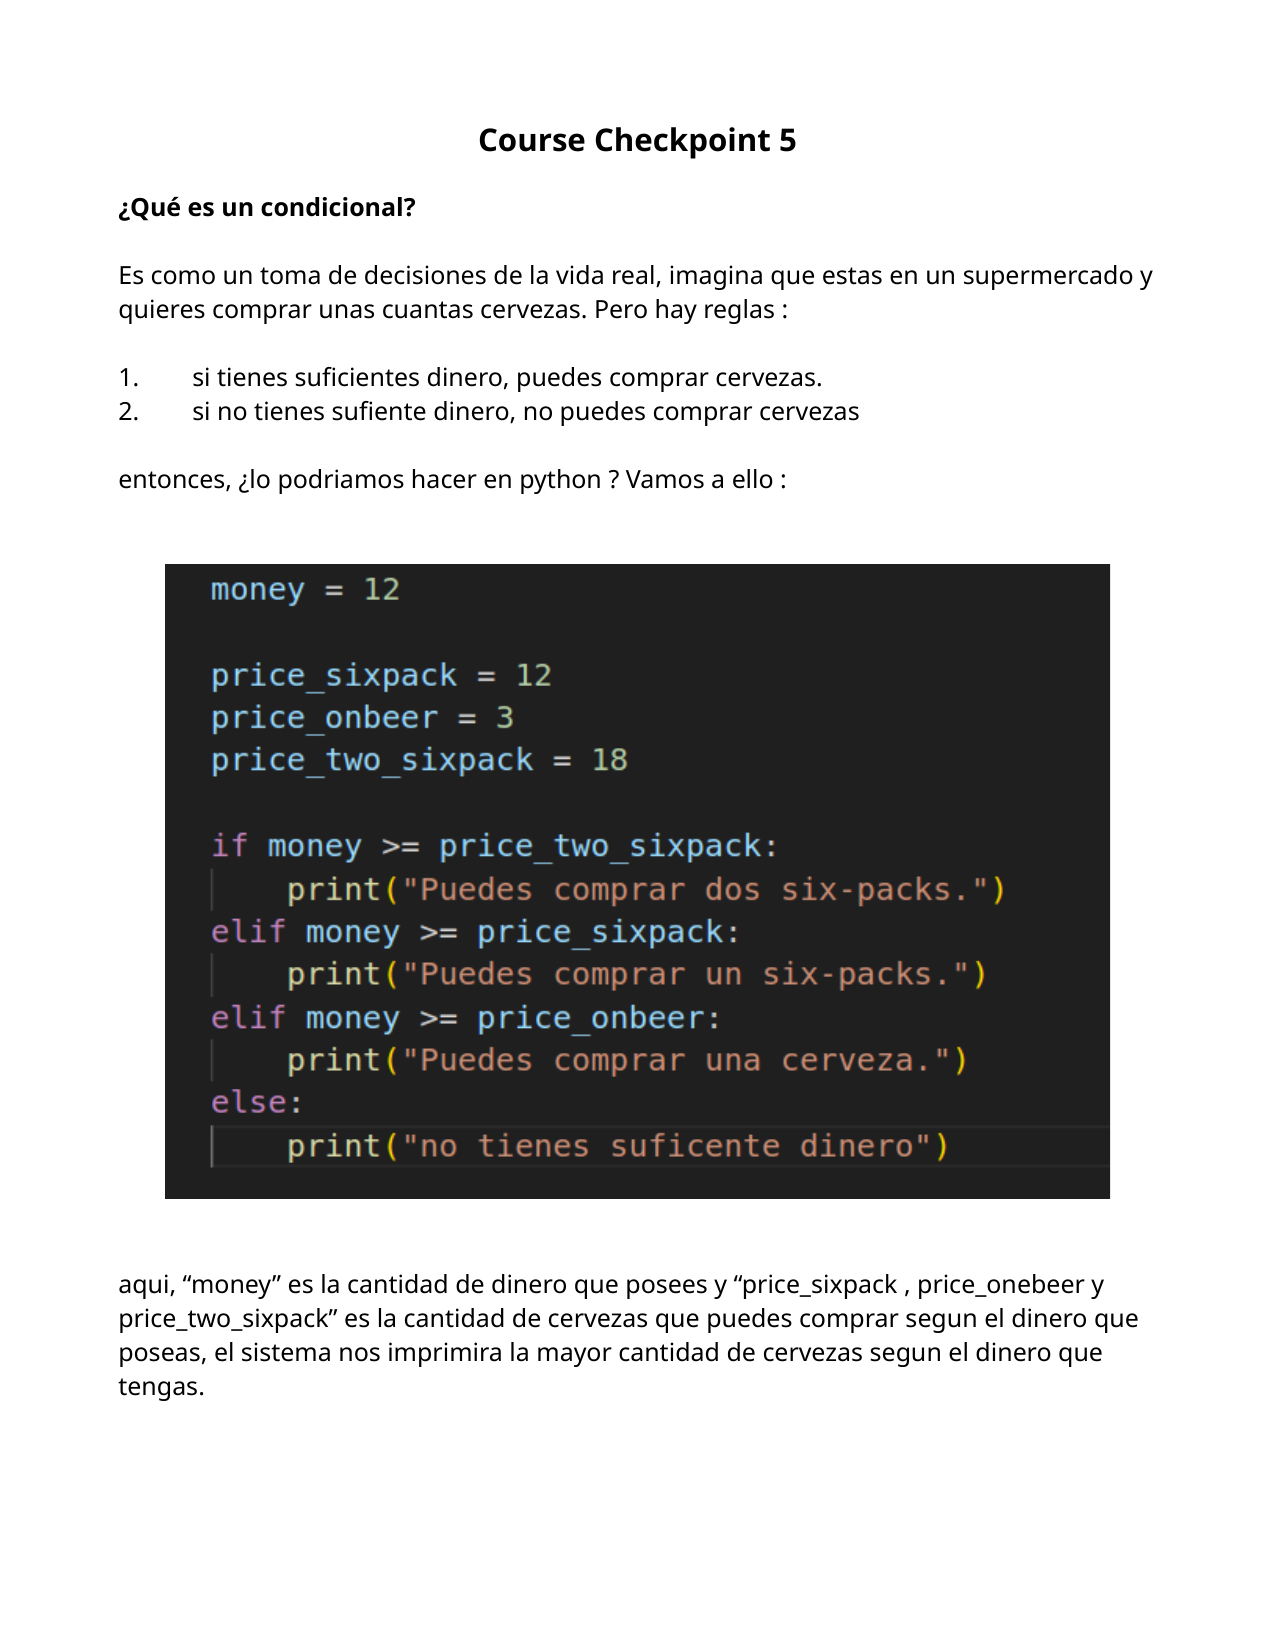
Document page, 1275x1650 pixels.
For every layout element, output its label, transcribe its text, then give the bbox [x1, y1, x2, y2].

text entonces, ¿lo podriamos hacer en python ? Vamos a ello : [118, 462, 1157, 496]
text 2. si no tienes sufiente dinero, no puedes comprar cervezas [118, 394, 1157, 428]
text Course Checkpoint 5 [118, 118, 1157, 161]
text aqui, “money” es la cantidad de dinero que posees y “price_sixpack , price_onebeer y price_two_sixpack” es la cantidad de cervezas que puedes comprar segun el dinero que poseas, el sistema nos imprimira la mayor cantidad de cervezas segun el dinero que tengas. [118, 1267, 1157, 1403]
text 1. si tienes suficientes dinero, puedes comprar cervezas. [118, 360, 1157, 394]
text ¿Qué es un condicional? [118, 189, 1157, 223]
text Es como un toma de decisiones de la vida real, imagina que estas en un supermercado y quieres comprar unas cuantas cervezas. Pero hay reglas : [118, 258, 1157, 326]
picture [165, 564, 1111, 1199]
